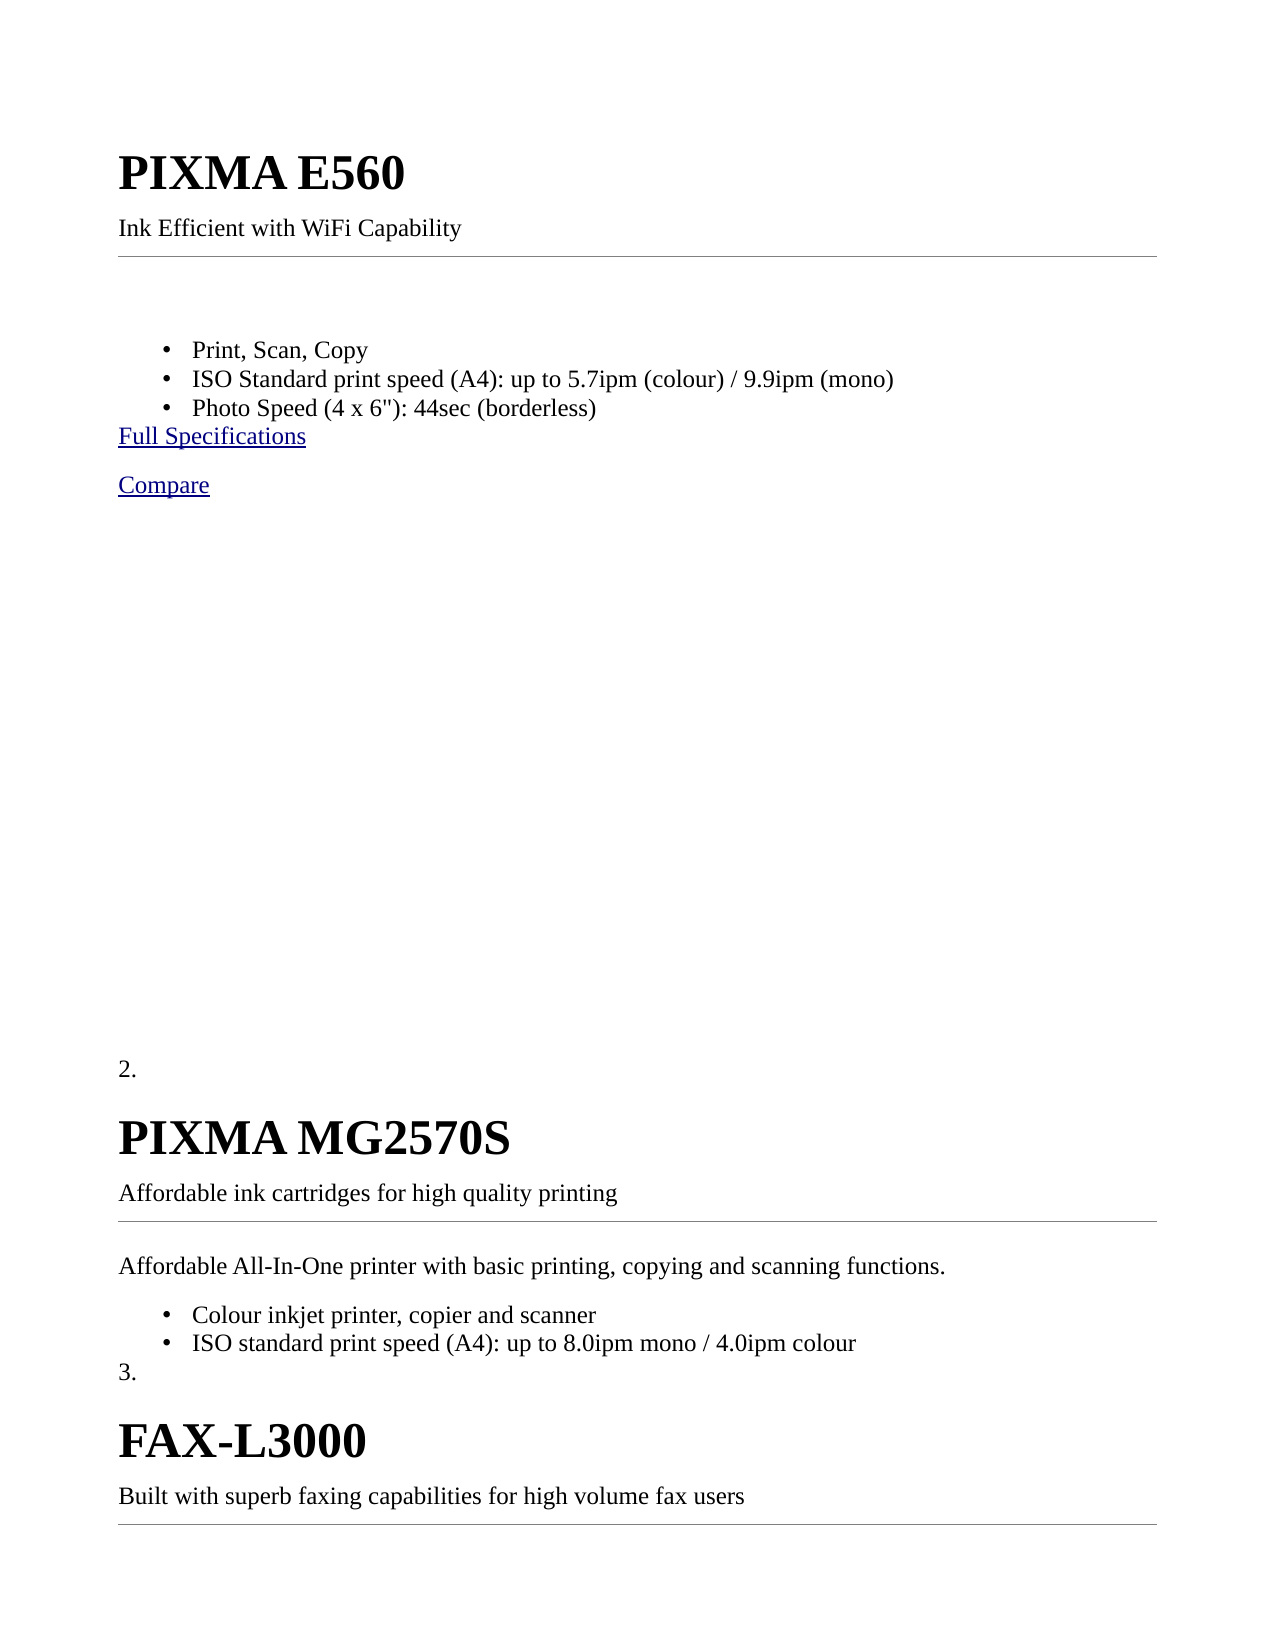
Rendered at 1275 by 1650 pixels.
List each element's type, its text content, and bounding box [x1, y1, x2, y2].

subtitle PIXMA MG2570S [118, 1108, 1157, 1165]
subtitle PIXMA E560 [118, 143, 1157, 201]
subtitle FAX-L3000 [118, 1411, 1157, 1468]
list ISO Standard print speed (A4): up to 5.7ipm (colour) / 9.9ipm (mono) [162, 364, 1157, 393]
subtitle Affordable ink cartridges for high quality printing [118, 1178, 1157, 1207]
table_header [118, 520, 699, 1025]
subtitle Ink Efficient with WiFi Capability [118, 213, 1157, 242]
list ISO standard print speed (A4): up to 8.0ipm mono / 4.0ipm colour [162, 1328, 1157, 1357]
text Affordable All-In-One printer with basic printing, copying and scanning functions. [118, 1251, 1157, 1279]
text Full Specifications [118, 421, 1157, 450]
list Photo Speed (4 x 6"): 44sec (borderless) [162, 393, 1157, 421]
text 2. [118, 1054, 1157, 1083]
subtitle Built with superb faxing capabilities for high volume fax users [118, 1481, 1157, 1510]
text 3. [118, 1357, 1157, 1386]
text Compare [118, 470, 1157, 499]
list Print, Scan, Copy [162, 335, 1157, 364]
list Colour inkjet printer, copier and scanner [162, 1300, 1157, 1328]
